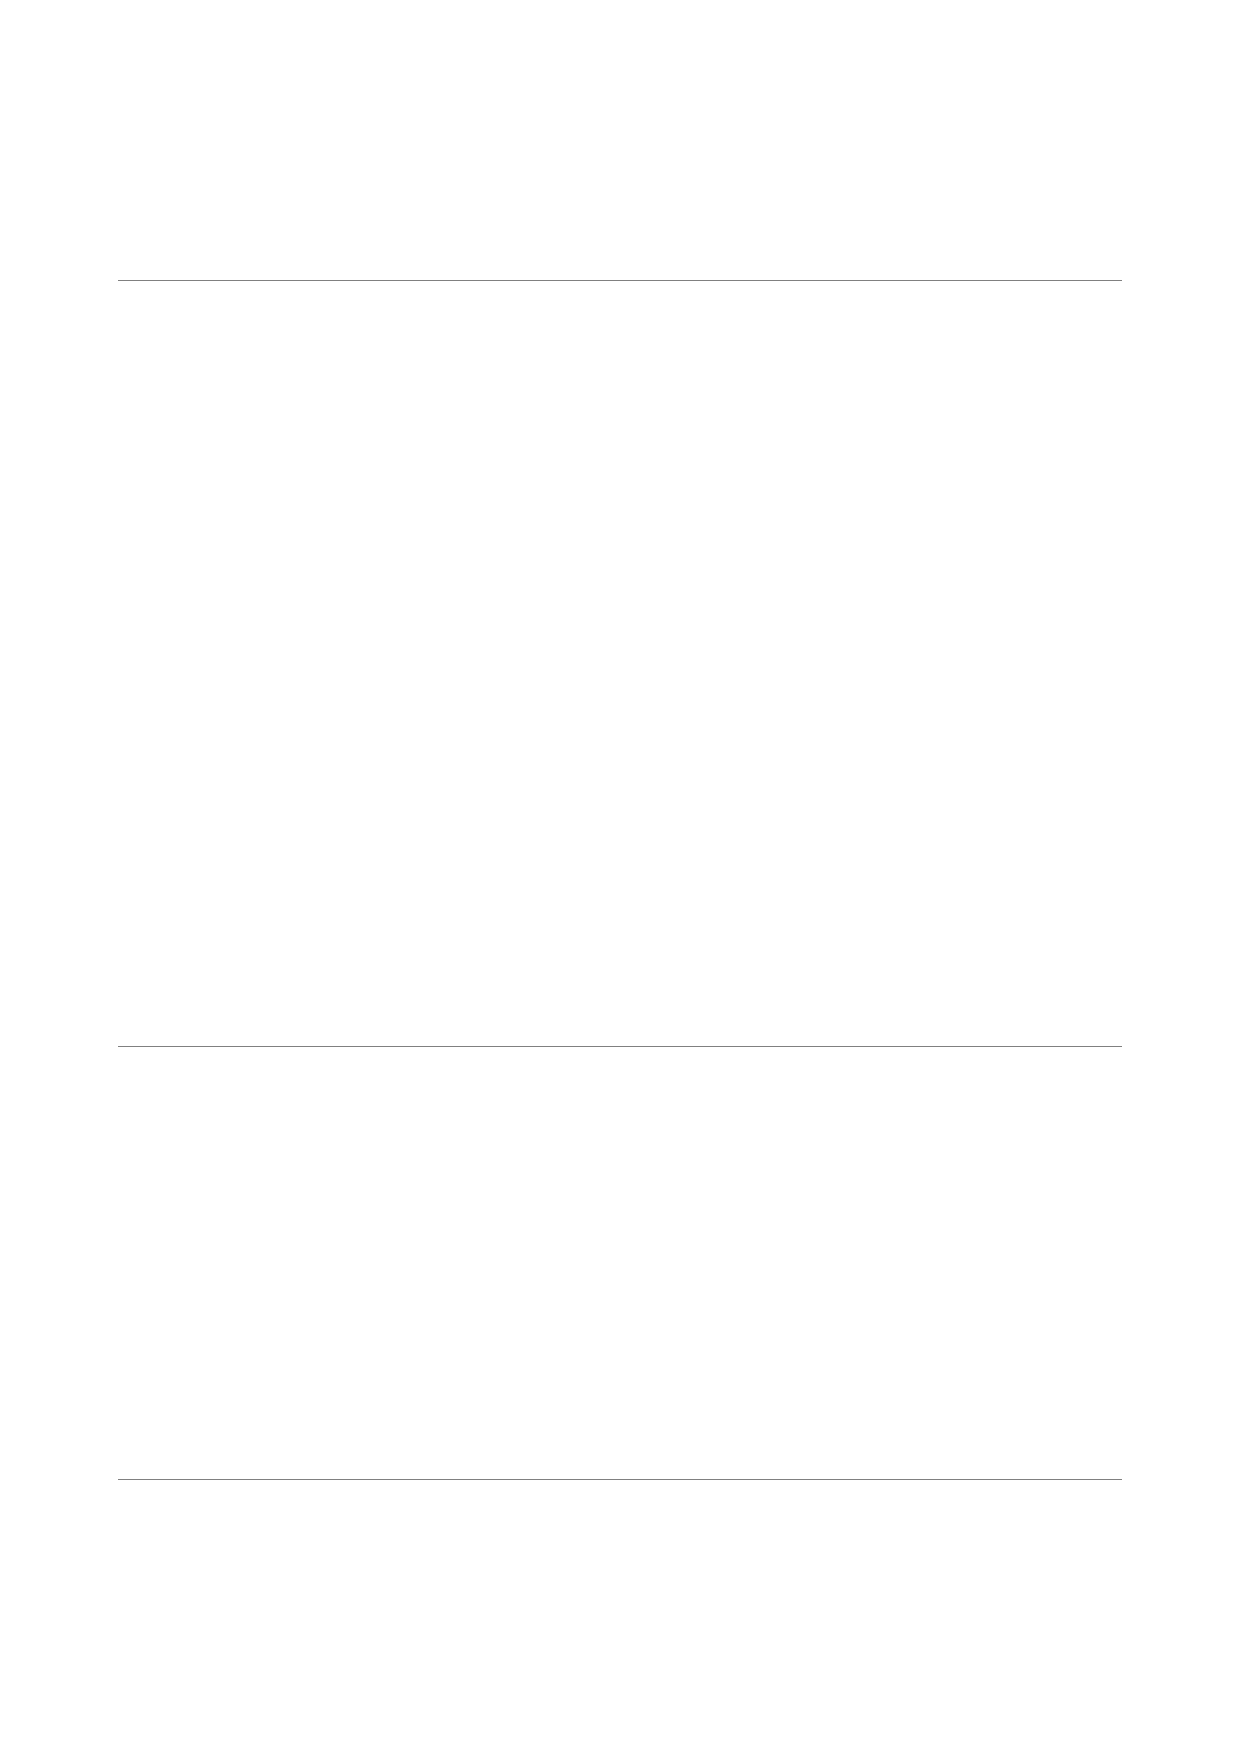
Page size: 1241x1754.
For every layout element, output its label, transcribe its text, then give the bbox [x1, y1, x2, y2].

subtitle Ключевая мысль (в одном предложении) [118, 895, 1122, 938]
text Вызывайте reject с объектом Error [118, 665, 1122, 699]
text «Э… а где асинхронщина?» [177, 1406, 1063, 1435]
text Executor запускается сам. Он выполняет работу. Потом вызывает resolve или reject. Это переводит Promise из pending либо в fulfilled с результатом, либо в rejected с ошибкой. [177, 386, 1063, 567]
text 👉 Promise НЕ обязан быть асинхронным Он обязан сообщить результат — и всё. [118, 951, 1122, 1013]
text resolve(123); [118, 1609, 1122, 1633]
text Обычно тебе говорят: [118, 1152, 1122, 1181]
text Также заметим, что функция resolve/reject ожидает только один аргумент (или ни одного). Все дополнительные аргументы будут проигнорированы. [118, 597, 1122, 665]
text И мозг такой: [118, 1359, 1122, 1387]
list смотрят на state [162, 118, 1122, 147]
text resolve(123); // сразу [118, 1306, 1122, 1329]
text В случае, если что-то пошло не так, мы должны вызвать reject. Это можно сделать с аргументом любого типа (как и resolve), но рекомендуется использовать объект Error (или унаследованный от него). Почему так? Скоро нам станет понятно. [156, 699, 1084, 851]
text let promise = new Promise((resolve, reject) => { [118, 1585, 1122, 1609]
subtitle Финальный перевод текста [118, 331, 1122, 374]
subtitle Что тебя смущает в тексте [118, 1097, 1122, 1140]
text Promise = асинхронность [177, 1200, 1063, 1228]
subtitle Что происходит на самом деле [118, 1530, 1122, 1573]
list если rejected → ловят ошибку [162, 216, 1122, 247]
list если fulfilled → берут result [162, 166, 1122, 197]
text А тут вдруг: [118, 1258, 1122, 1287]
